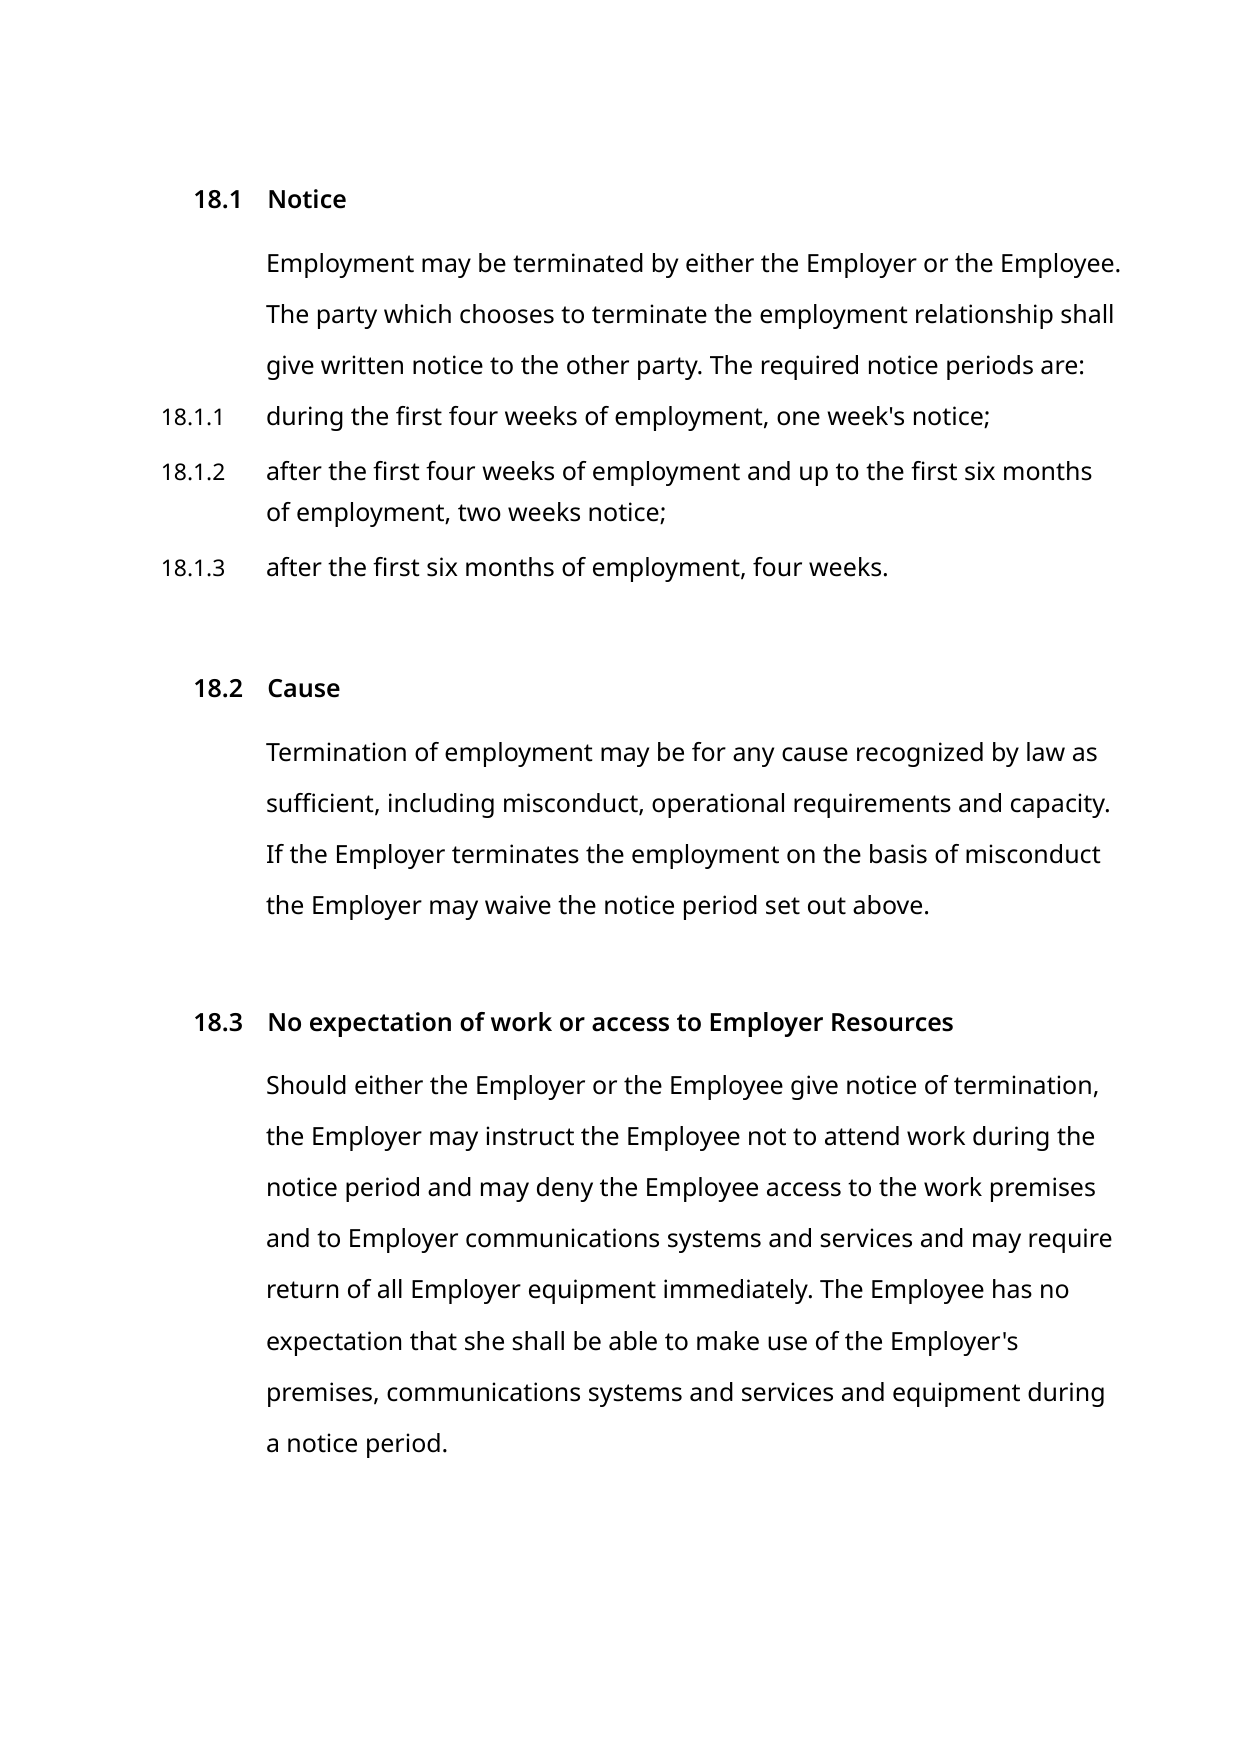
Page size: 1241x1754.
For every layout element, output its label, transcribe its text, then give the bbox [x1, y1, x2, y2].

subtitle No expectation of work or access to Employer Resources [193, 1004, 1122, 1038]
subtitle Notice [193, 182, 1122, 216]
list Termination of employment may be for any cause recognized by law as sufficient, including misconduct, operational requirements and capacity. If the Employer terminates the employment on the basis of misconduct the Employer may waive the notice period set out above. [161, 734, 1122, 922]
subtitle Cause [193, 671, 1122, 705]
subtitle after the first six months of employment, four weeks. [161, 550, 1122, 584]
subtitle after the first four weeks of employment and up to the first six months of employment, two weeks notice; [161, 454, 1122, 529]
list Should either the Employer or the Employee give notice of termination, the Employer may instruct the Employee not to attend work during the notice period and may deny the Employee access to the work premises and to Employer communications systems and services and may require return of all Employer equipment immediately. The Employee has no expectation that she shall be able to make use of the Employer's premises, communications systems and services and equipment during a notice period. [266, 1068, 1122, 1459]
subtitle during the first four weeks of employment, one week's notice; [161, 398, 1122, 432]
list Employment may be terminated by either the Employer or the Employee. The party which chooses to terminate the employment relationship shall give written notice to the other party. The required notice periods are: [191, 245, 1122, 381]
